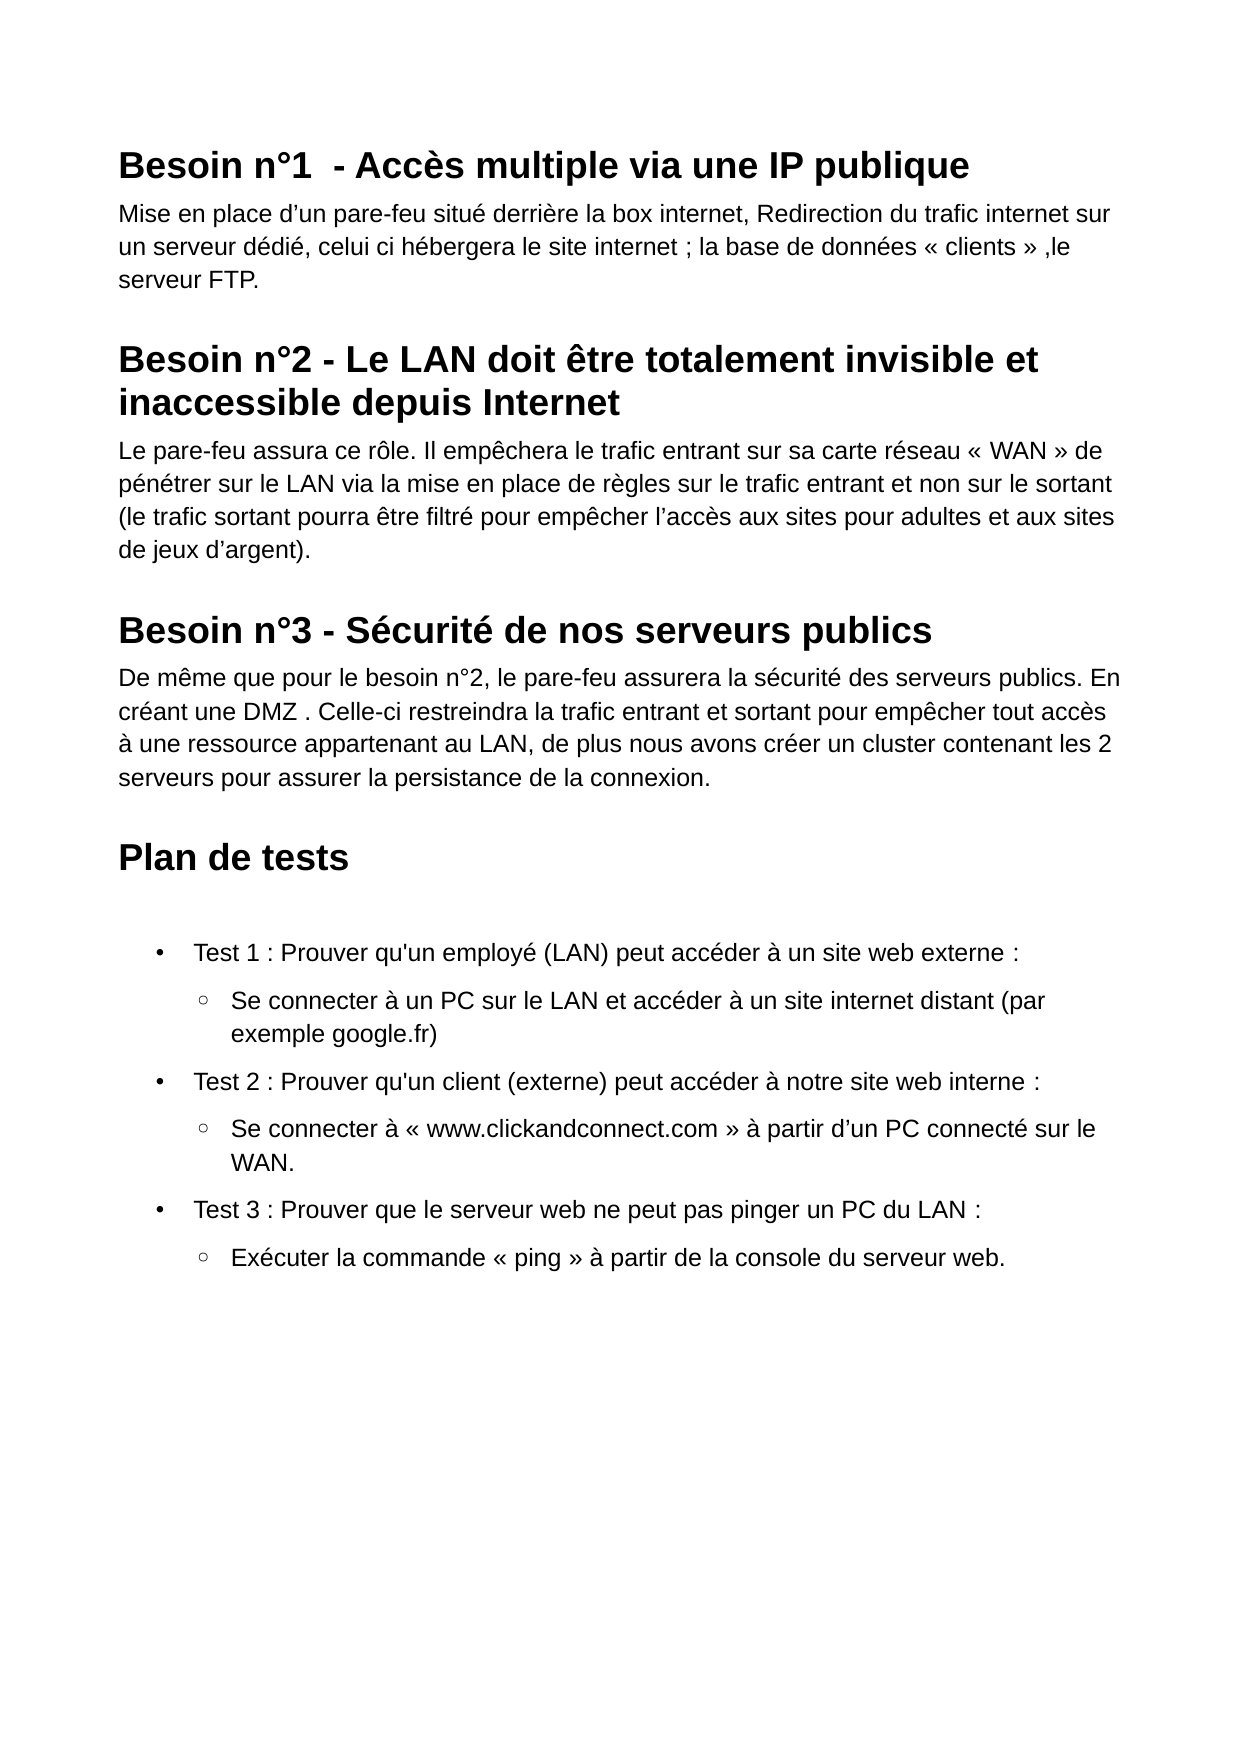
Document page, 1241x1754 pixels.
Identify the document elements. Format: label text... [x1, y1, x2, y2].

subtitle Besoin n°2 - Le LAN doit être totalement invisible et inaccessible depuis Internet [118, 337, 1122, 424]
text Mise en place d’un pare-feu situé derrière la box internet, Redirection du trafic internet sur un serveur dédié, celui ci hébergera le site internet ; la base de données « clients » ,le serveur FTP. [118, 199, 1122, 293]
subtitle Besoin n°3 - Sécurité de nos serveurs publics [118, 608, 1122, 651]
list Se connecter à « www.clickandconnect.com » à partir d’un PC connecté sur le WAN. [193, 1114, 1122, 1176]
list Se connecter à un PC sur le LAN et accéder à un site internet distant (par exemple google.fr) [193, 986, 1122, 1048]
list Exécuter la commande « ping » à partir de la console du serveur web. [193, 1243, 1122, 1272]
list Test 1 : Prouver qu'un employé (LAN) peut accéder à un site web externe : [156, 938, 1122, 967]
list Test 3 : Prouver que le serveur web ne peut pas pinger un PC du LAN : [156, 1195, 1122, 1224]
subtitle Plan de tests [118, 835, 1122, 878]
text Le pare-feu assura ce rôle. Il empêchera le trafic entrant sur sa carte réseau « WAN » de pénétrer sur le LAN via la mise en place de règles sur le trafic entrant et non sur le sortant (le trafic sortant pourra être filtré pour empêcher l’accès aux sites pour adultes et aux sites de jeux d’argent). [118, 436, 1122, 564]
list Test 2 : Prouver qu'un client (externe) peut accéder à notre site web interne : [156, 1067, 1122, 1096]
text De même que pour le besoin n°2, le pare-feu assurera la sécurité des serveurs publics. En créant une DMZ . Celle-ci restreindra la trafic entrant et sortant pour empêcher tout accès à une ressource appartenant au LAN, de plus nous avons créer un cluster contenant les 2 serveurs pour assurer la persistance de la connexion. [118, 663, 1122, 791]
subtitle Besoin n°1 - Accès multiple via une IP publique [118, 143, 1122, 186]
